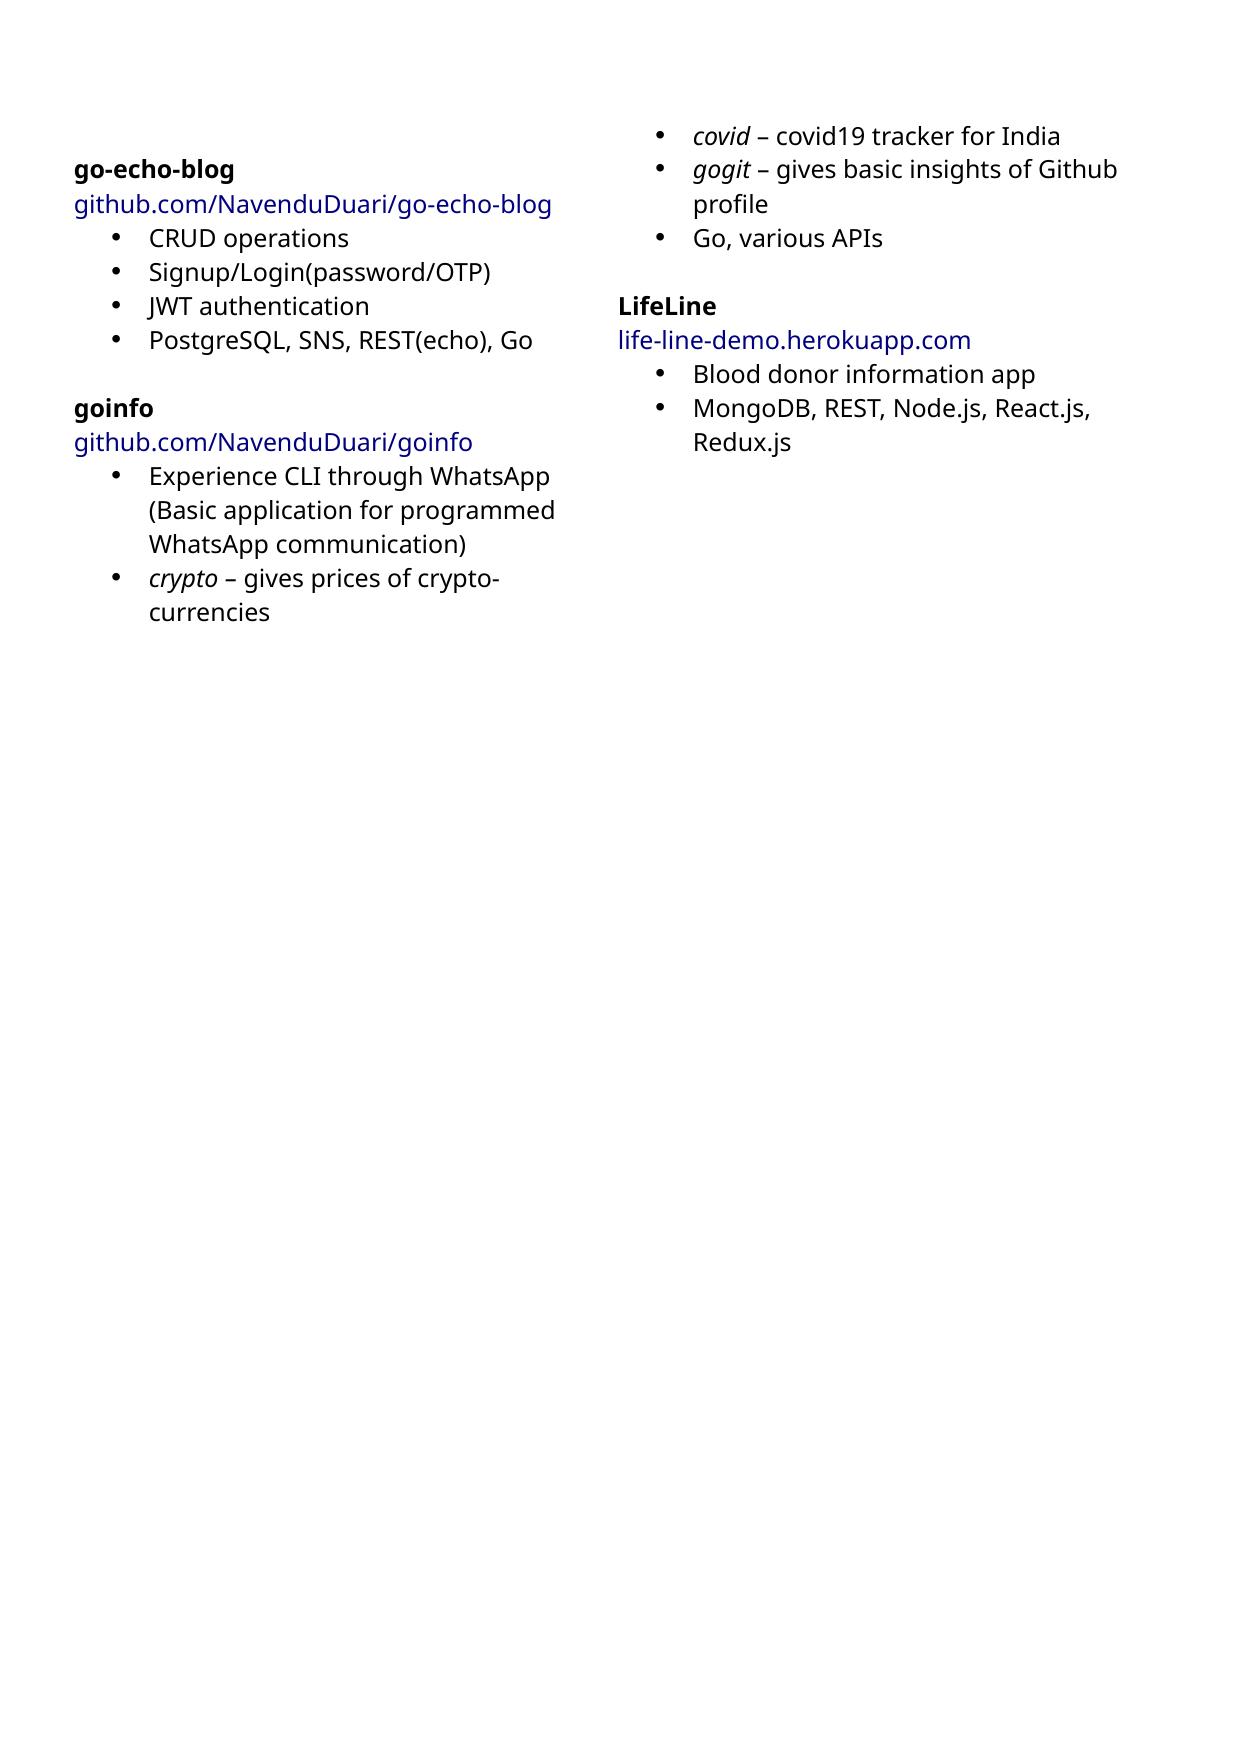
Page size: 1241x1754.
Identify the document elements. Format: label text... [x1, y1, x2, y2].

list JWT authentication [111, 288, 588, 322]
text github.com/NavenduDuari/goinfo [73, 425, 588, 459]
list crypto – gives prices of crypto-currencies [111, 561, 588, 629]
list Blood donor information app [655, 357, 1173, 391]
list PostgreSQL, SNS, REST(echo), Go [111, 322, 588, 357]
text github.com/NavenduDuari/go-echo-blog [73, 186, 588, 220]
list covid – covid19 tracker for India [655, 118, 1173, 152]
list Experience CLI through WhatsApp (Basic application for programmed WhatsApp communication) [111, 459, 588, 561]
text go-echo-blog [73, 152, 588, 186]
list CRUD operations [111, 220, 588, 254]
text goinfo [73, 391, 588, 425]
text LifeLine [618, 288, 1173, 322]
text life-line-demo.herokuapp.com [618, 322, 1173, 357]
list Go, various APIs [655, 220, 1173, 254]
list gogit – gives basic insights of Github profile [655, 152, 1173, 220]
list Signup/Login(password/OTP) [111, 254, 588, 288]
list MongoDB, REST, Node.js, React.js, Redux.js [655, 391, 1173, 459]
